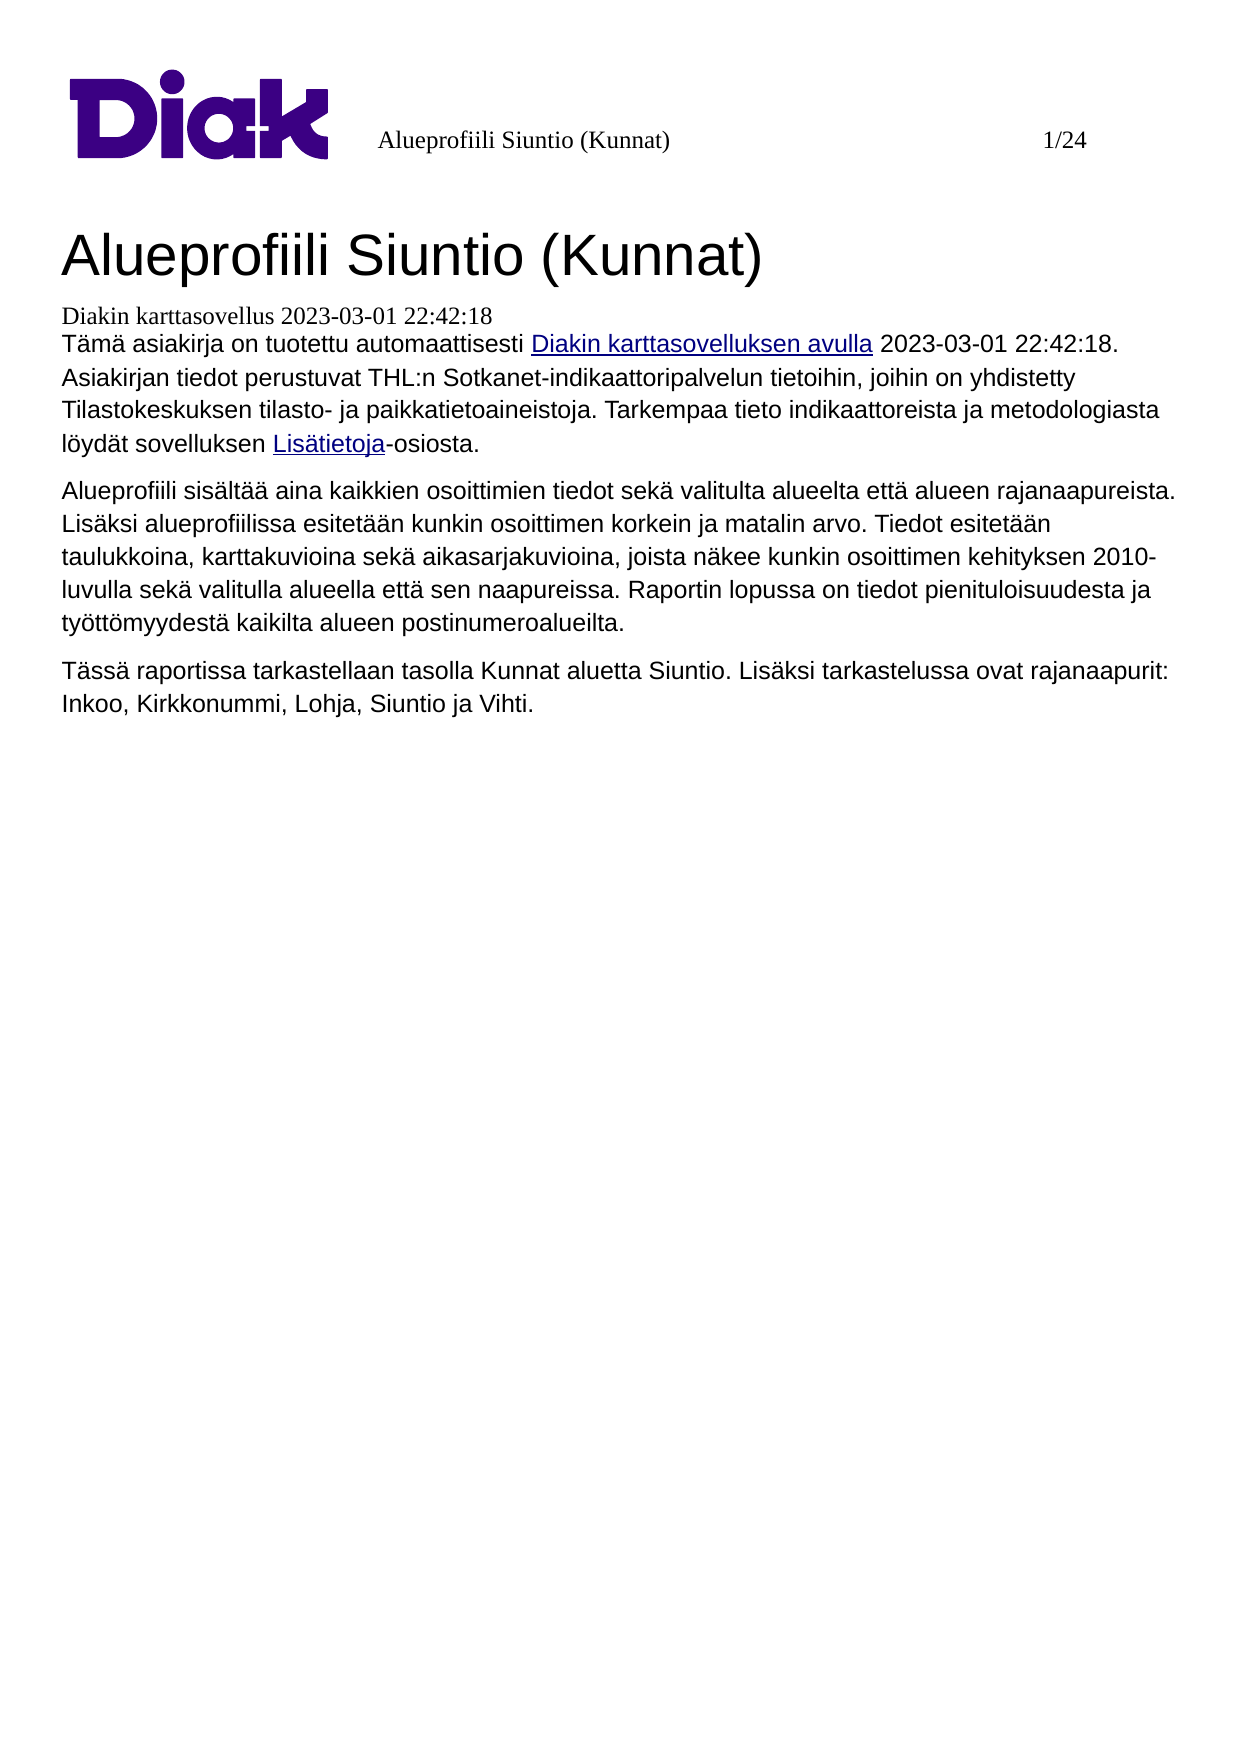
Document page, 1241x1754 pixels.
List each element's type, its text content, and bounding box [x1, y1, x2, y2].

text Tämä asiakirja on tuotettu automaattisesti Diakin karttasovelluksen avulla 2023-03-01 22:42:18. Asiakirjan tiedot perustuvat THL:n Sotkanet-indikaattoripalvelun tietoihin, joihin on yhdistetty Tilastokeskuksen tilasto- ja paikkatietoaineistoja. Tarkempaa tieto indikaattoreista ja metodologiasta löydät sovelluksen Lisätietoja-osiosta. [61, 329, 1179, 457]
text Diakin karttasovellus 2023-03-01 22:42:18 [61, 301, 1179, 329]
text Alueprofiili sisältää aina kaikkien osoittimien tiedot sekä valitulta alueelta että alueen rajanaapureista. Lisäksi alueprofiilissa esitetään kunkin osoittimen korkein ja matalin arvo. Tiedot esitetään taulukkoina, karttakuvioina sekä aikasarjakuvioina, joista näkee kunkin osoittimen kehityksen 2010-luvulla sekä valitulla alueella että sen naapureissa. Raportin lopussa on tiedot pienituloisuudesta ja työttömyydestä kaikilta alueen postinumeroalueilta. [61, 476, 1179, 637]
title Alueprofiili Siuntio (Kunnat) [61, 221, 1179, 288]
text Tässä raportissa tarkastellaan tasolla Kunnat aluetta Siuntio. Lisäksi tarkastelussa ovat rajanaapurit: Inkoo, Kirkkonummi, Lohja, Siuntio ja Vihti. [61, 656, 1179, 718]
